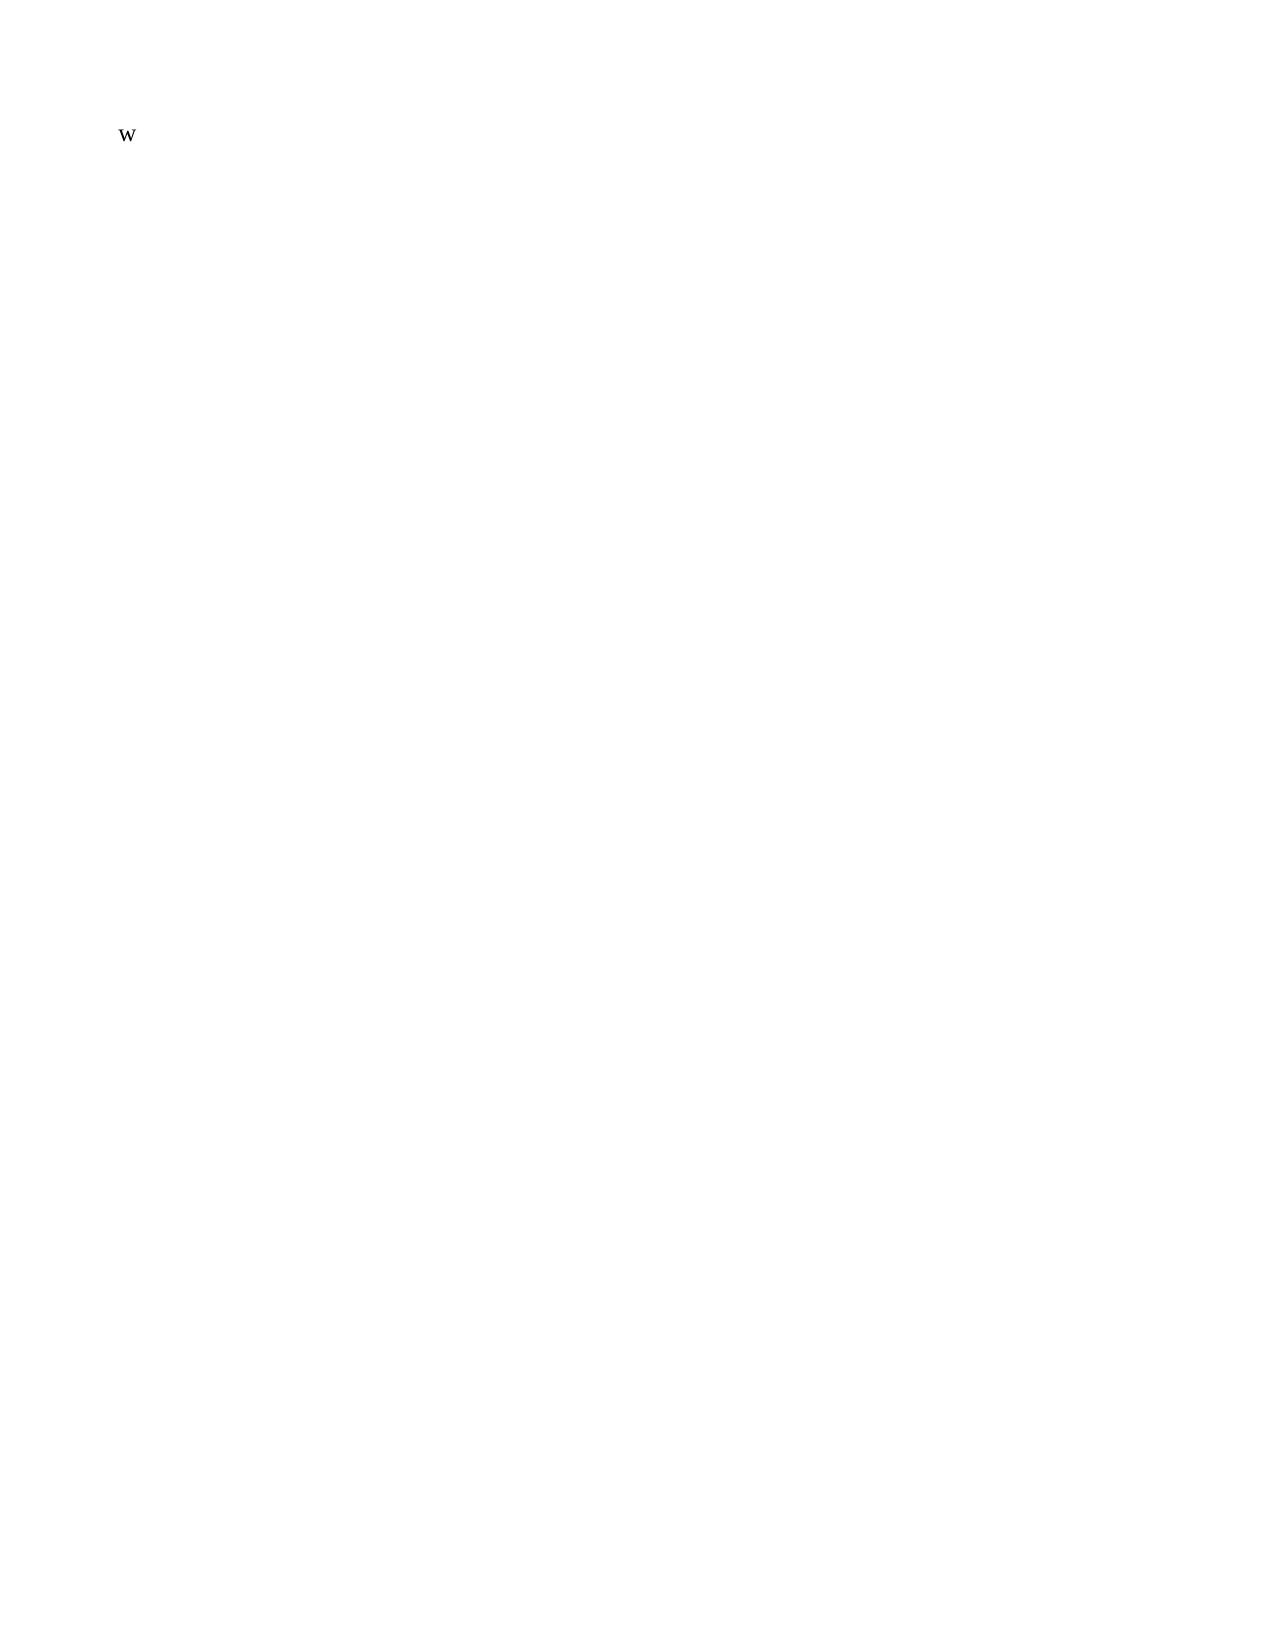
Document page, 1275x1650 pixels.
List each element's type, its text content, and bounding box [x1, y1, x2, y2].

text w [118, 118, 1157, 147]
